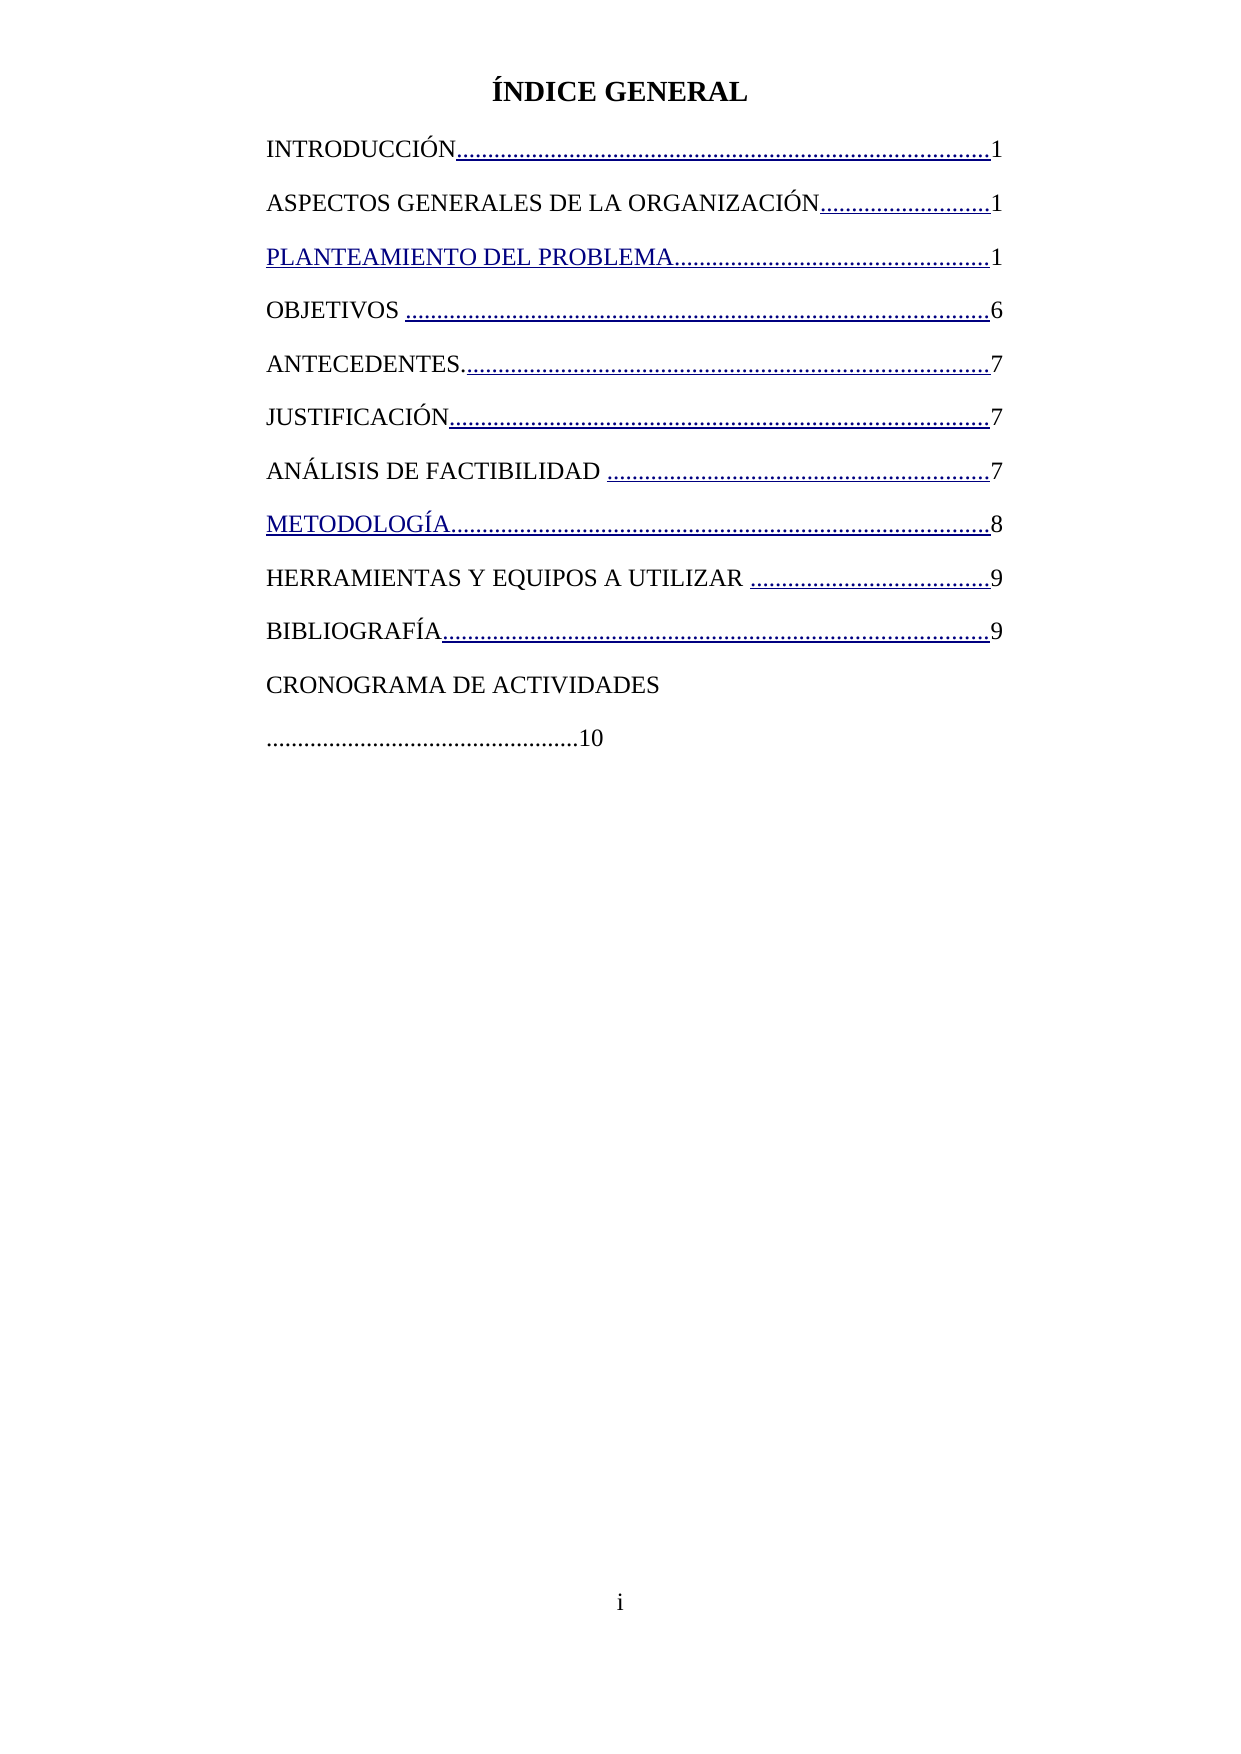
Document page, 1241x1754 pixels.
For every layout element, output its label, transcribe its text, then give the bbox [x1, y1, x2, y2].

text ..................................................10 [266, 723, 1063, 752]
text ANTECEDENTES. 7 [177, 349, 1063, 377]
text METODOLOGÍA 8 [266, 509, 1063, 538]
text ASPECTOS GENERALES DE LA ORGANIZACIÓN 1 [177, 188, 1063, 217]
text BIBLIOGRAFÍA 9 [266, 616, 1063, 645]
text CRONOGRAMA DE ACTIVIDADES [266, 670, 1063, 699]
text ÍNDICE GENERAL [177, 74, 1063, 107]
text ANÁLISIS DE FACTIBILIDAD 7 [177, 456, 1063, 484]
text HERRAMIENTAS Y EQUIPOS A UTILIZAR 9 [266, 563, 1063, 592]
text OBJETIVOS 6 [177, 295, 1063, 324]
text JUSTIFICACIÓN 7 [177, 402, 1063, 431]
text INTRODUCCIÓN 1 [266, 134, 1063, 163]
text PLANTEAMIENTO DEL PROBLEMA 1 [177, 242, 1063, 270]
